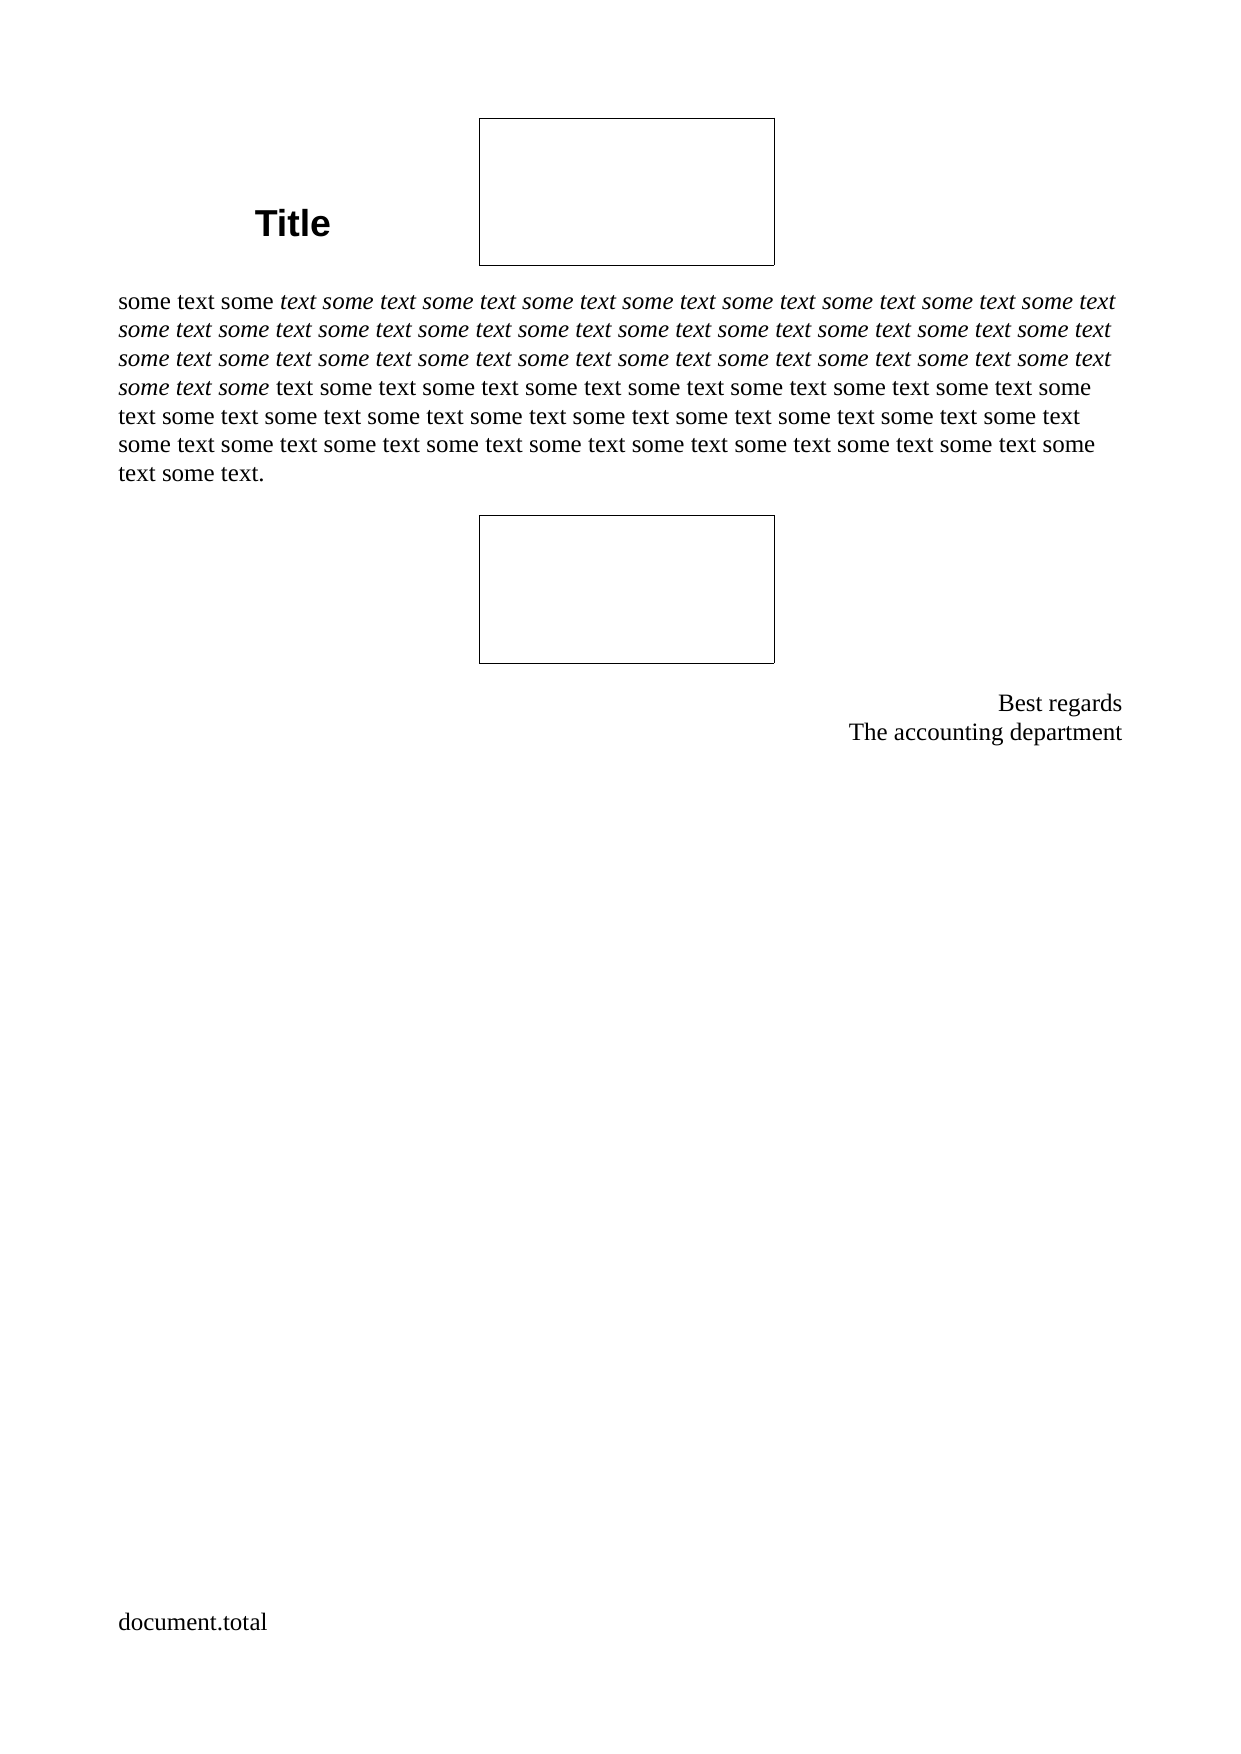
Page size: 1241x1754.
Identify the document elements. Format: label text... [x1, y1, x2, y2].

text The accounting department [118, 717, 1122, 746]
text some text some text some text some text some text some text some text some text some text some text some text some text some text some text some text some text some text some text some text some text some text some text some text some text some text some text some text some text some text some text some text some text some text some text some text some text some text some text some text some text some text some text some text some text some text some text some text some text some text some text some text some text some text some text some text some text some text some text some text some text. [118, 286, 1122, 487]
title [775, 201, 1122, 244]
text Best regards [118, 688, 1122, 717]
title Title [118, 201, 479, 244]
